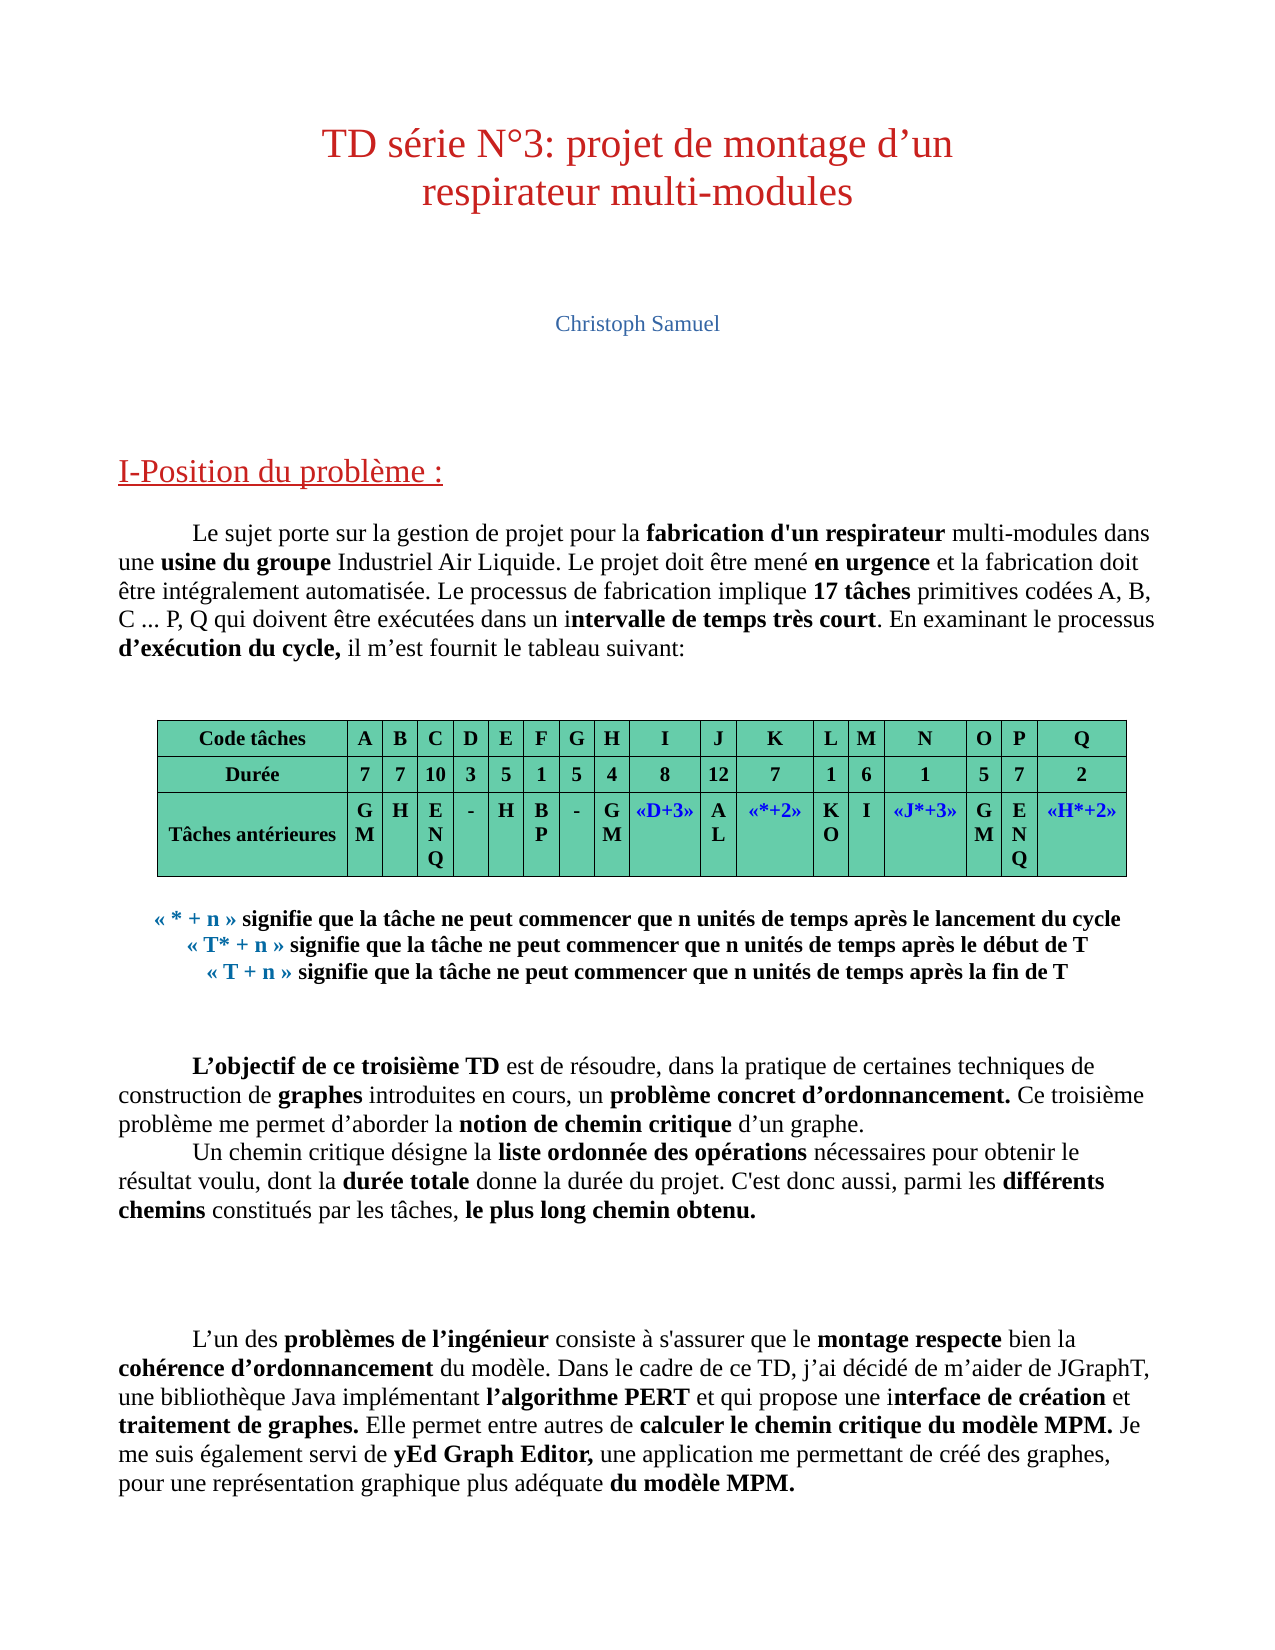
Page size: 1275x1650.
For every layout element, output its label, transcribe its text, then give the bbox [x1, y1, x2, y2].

table_cell 8 [630, 757, 700, 792]
text I-Position du problème : [118, 451, 1157, 489]
table_header I [630, 721, 700, 756]
table_cell - [560, 793, 594, 876]
table_header Code tâches [158, 721, 347, 756]
table_cell 1 [814, 757, 848, 792]
text L’objectif de ce troisième TD est de résoudre, dans la pratique de certaines techniques de construction de graphes introduites en cours, un problème concret d’ordonnancement. Ce troisième problème me permet d’aborder la notion de chemin critique d’un graphe. [118, 1051, 1157, 1137]
table_header G [560, 721, 594, 756]
table_header D [454, 721, 488, 756]
table_cell 5 [560, 757, 594, 792]
table_cell 4 [595, 757, 629, 792]
table_header O [967, 721, 1001, 756]
table_cell 5 [489, 757, 523, 792]
table_cell K O [814, 793, 848, 876]
table_cell 7 [1002, 757, 1037, 792]
table_cell 3 [454, 757, 488, 792]
table_header M [849, 721, 884, 756]
table_cell «D+3» [630, 793, 700, 876]
table_cell H [383, 793, 417, 876]
table_cell E N Q [1002, 793, 1037, 876]
table_cell G M [595, 793, 629, 876]
text respirateur multi-modules [118, 166, 1157, 214]
table_header N [885, 721, 966, 756]
table_cell «*+2» [737, 793, 813, 876]
table_cell 7 [737, 757, 813, 792]
table_cell I [849, 793, 884, 876]
table_header H [595, 721, 629, 756]
table_cell 10 [418, 757, 453, 792]
table_header P [1002, 721, 1037, 756]
text « * + n » signifie que la tâche ne peut commencer que n unités de temps après le lancement du cycle « T* + n » signifie que la tâche ne peut commencer que n unités de temps après le début de T « T + n » signifie que la tâche ne peut commencer que n unités de temps après la fin de T [118, 905, 1157, 984]
table_cell 2 [1038, 757, 1126, 792]
table_cell «J*+3» [885, 793, 966, 876]
table_header A [348, 721, 382, 756]
table_cell E N Q [418, 793, 453, 876]
text TD série N°3: projet de montage d’un [118, 118, 1157, 166]
text Christoph Samuel [118, 310, 1157, 336]
text Un chemin critique désigne la liste ordonnée des opérations nécessaires pour obtenir le résultat voulu, dont la durée totale donne la durée du projet. C'est donc aussi, parmi les différents chemins constitués par les tâches, le plus long chemin obtenu. [118, 1137, 1157, 1224]
table_header Q [1038, 721, 1126, 756]
table_header E [489, 721, 523, 756]
table_cell Tâches antérieures [158, 793, 347, 876]
table_cell 7 [348, 757, 382, 792]
table_cell 1 [524, 757, 559, 792]
table_header J [701, 721, 736, 756]
table_header B [383, 721, 417, 756]
table_cell 7 [383, 757, 417, 792]
text Le sujet porte sur la gestion de projet pour la fabrication d'un respirateur multi-modules dans une usine du groupe Industriel Air Liquide. Le projet doit être mené en urgence et la fabrication doit être intégralement automatisée. Le processus de fabrication implique 17 tâches primitives codées A, B, C ... P, Q qui doivent être exécutées dans un intervalle de temps très court. En examinant le processus d’exécution du cycle, il m’est fournit le tableau suivant: [118, 518, 1157, 662]
table_header F [524, 721, 559, 756]
table_header L [814, 721, 848, 756]
table_header C [418, 721, 453, 756]
table_cell G M [348, 793, 382, 876]
table_cell 1 [885, 757, 966, 792]
table_cell 12 [701, 757, 736, 792]
text L’un des problèmes de l’ingénieur consiste à s'assurer que le montage respecte bien la cohérence d’ordonnancement du modèle. Dans le cadre de ce TD, j’ai décidé de m’aider de JGraphT, une bibliothèque Java implémentant l’algorithme PERT et qui propose une interface de création et traitement de graphes. Elle permet entre autres de calculer le chemin critique du modèle MPM. Je me suis également servi de yEd Graph Editor, une application me permettant de créé des graphes, pour une représentation graphique plus adéquate du modèle MPM. [118, 1324, 1157, 1497]
table_cell 5 [967, 757, 1001, 792]
table_header K [737, 721, 813, 756]
table_cell «H*+2» [1038, 793, 1126, 876]
table_cell A L [701, 793, 736, 876]
table_cell B P [524, 793, 559, 876]
table_cell G M [967, 793, 1001, 876]
table_cell H [489, 793, 523, 876]
table_cell Durée [158, 757, 347, 792]
table_cell - [454, 793, 488, 876]
table_cell 6 [849, 757, 884, 792]
